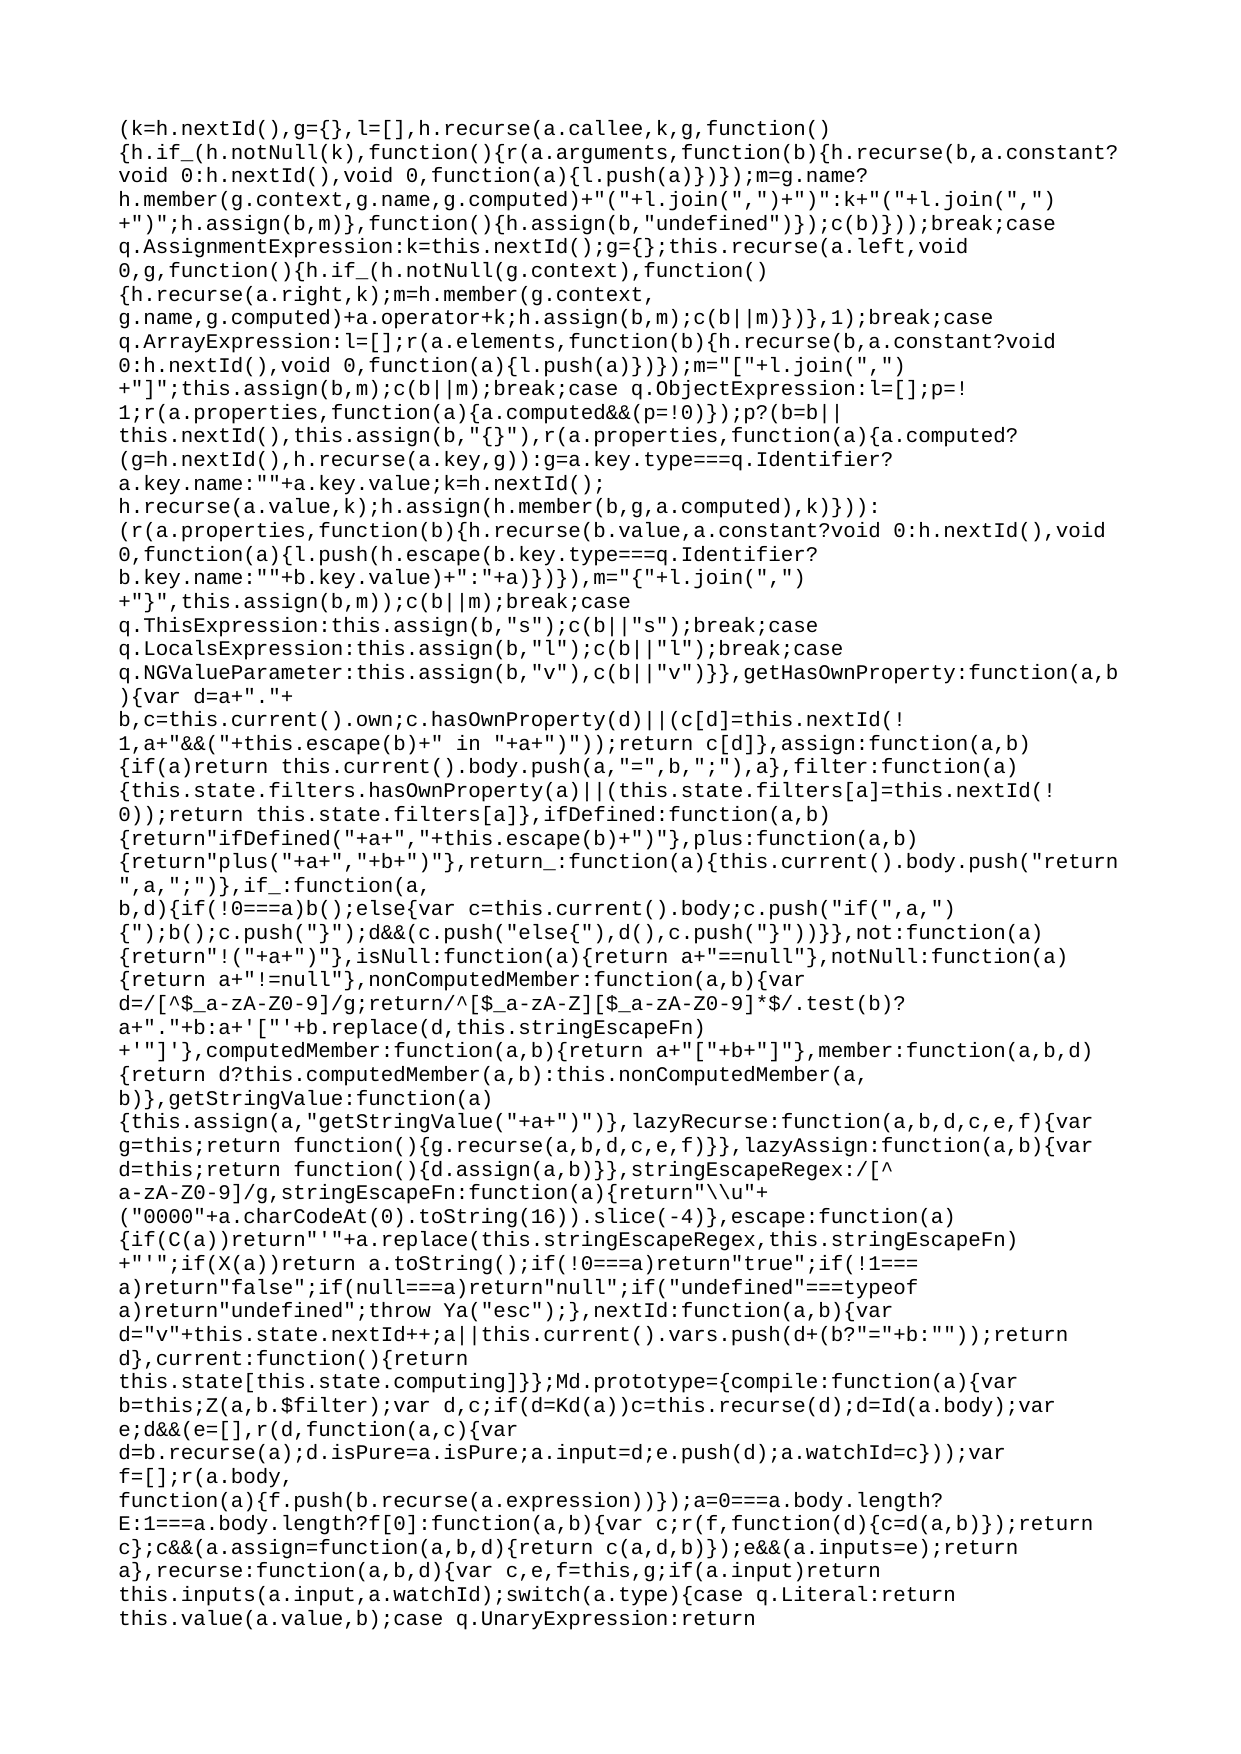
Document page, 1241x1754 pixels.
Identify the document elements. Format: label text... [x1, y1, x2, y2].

text function(a){f.push(b.recurse(a.expression))});a=0===a.body.length?E:1===a.body.length?f[0]:function(a,b){var c;r(f,function(d){c=d(a,b)});return c};c&&(a.assign=function(a,b,d){return c(a,d,b)});e&&(a.inputs=e);return a},recurse:function(a,b,d){var c,e,f=this,g;if(a.input)return this.inputs(a.input,a.watchId);switch(a.type){case q.Literal:return this.value(a.value,b);case q.UnaryExpression:return [118, 1489, 1122, 1631]
text g.name,g.computed)+a.operator+k;h.assign(b,m);c(b||m)})},1);break;case q.ArrayExpression:l=[];r(a.elements,function(b){h.recurse(b,a.constant?void 0:h.nextId(),void 0,function(a){l.push(a)})});m="["+l.join(",")+"]";this.assign(b,m);c(b||m);break;case q.ObjectExpression:l=[];p=!1;r(a.properties,function(a){a.computed&&(p=!0)});p?(b=b||this.nextId(),this.assign(b,"{}"),r(a.properties,function(a){a.computed?(g=h.nextId(),h.recurse(a.key,g)):g=a.key.type===q.Identifier?a.key.name:""+a.key.value;k=h.nextId(); [118, 307, 1122, 496]
text b,d){if(!0===a)b();else{var c=this.current().body;c.push("if(",a,"){");b();c.push("}");d&&(c.push("else{"),d(),c.push("}"))}},not:function(a){return"!("+a+")"},isNull:function(a){return a+"==null"},notNull:function(a){return a+"!=null"},nonComputedMember:function(a,b){var d=/[^$_a-zA-Z0-9]/g;return/^[$_a-zA-Z][$_a-zA-Z0-9]*$/.test(b)?a+"."+b:a+'["'+b.replace(d,this.stringEscapeFn)+'"]'},computedMember:function(a,b){return a+"["+b+"]"},member:function(a,b,d){return d?this.computedMember(a,b):this.nonComputedMember(a, [118, 898, 1122, 1088]
text a)return"false";if(null===a)return"null";if("undefined"===typeof a)return"undefined";throw Ya("esc");},nextId:function(a,b){var d="v"+this.state.nextId++;a||this.current().vars.push(d+(b?"="+b:""));return d},current:function(){return this.state[this.state.computing]}};Md.prototype={compile:function(a){var b=this;Z(a,b.$filter);var d,c;if(d=Kd(a))c=this.recurse(d);d=Id(a.body);var e;d&&(e=[],r(d,function(a,c){var d=b.recurse(a);d.isPure=a.isPure;a.input=d;e.push(d);a.watchId=c}));var f=[];r(a.body, [118, 1277, 1122, 1489]
text b,c=this.current().own;c.hasOwnProperty(d)||(c[d]=this.nextId(!1,a+"&&("+this.escape(b)+" in "+a+")"));return c[d]},assign:function(a,b){if(a)return this.current().body.push(a,"=",b,";"),a},filter:function(a){this.state.filters.hasOwnProperty(a)||(this.state.filters[a]=this.nextId(!0));return this.state.filters[a]},ifDefined:function(a,b){return"ifDefined("+a+","+this.escape(b)+")"},plus:function(a,b){return"plus("+a+","+b+")"},return_:function(a){this.current().body.push("return ",a,";")},if_:function(a, [118, 709, 1122, 898]
text (k=h.nextId(),g={},l=[],h.recurse(a.callee,k,g,function(){h.if_(h.notNull(k),function(){r(a.arguments,function(b){h.recurse(b,a.constant?void 0:h.nextId(),void 0,function(a){l.push(a)})});m=g.name?h.member(g.context,g.name,g.computed)+"("+l.join(",")+")":k+"("+l.join(",")+")";h.assign(b,m)},function(){h.assign(b,"undefined")});c(b)}));break;case q.AssignmentExpression:k=this.nextId();g={};this.recurse(a.left,void 0,g,function(){h.if_(h.notNull(g.context),function(){h.recurse(a.right,k);m=h.member(g.context, [118, 118, 1122, 307]
text h.recurse(a.value,k);h.assign(h.member(b,g,a.computed),k)})):(r(a.properties,function(b){h.recurse(b.value,a.constant?void 0:h.nextId(),void 0,function(a){l.push(h.escape(b.key.type===q.Identifier?b.key.name:""+b.key.value)+":"+a)})}),m="{"+l.join(",")+"}",this.assign(b,m));c(b||m);break;case q.ThisExpression:this.assign(b,"s");c(b||"s");break;case q.LocalsExpression:this.assign(b,"l");c(b||"l");break;case q.NGValueParameter:this.assign(b,"v"),c(b||"v")}},getHasOwnProperty:function(a,b){var d=a+"."+ [118, 496, 1122, 709]
text b)},getStringValue:function(a){this.assign(a,"getStringValue("+a+")")},lazyRecurse:function(a,b,d,c,e,f){var g=this;return function(){g.recurse(a,b,d,c,e,f)}},lazyAssign:function(a,b){var d=this;return function(){d.assign(a,b)}},stringEscapeRegex:/[^ a-zA-Z0-9]/g,stringEscapeFn:function(a){return"\\u"+("0000"+a.charCodeAt(0).toString(16)).slice(-4)},escape:function(a){if(C(a))return"'"+a.replace(this.stringEscapeRegex,this.stringEscapeFn)+"'";if(X(a))return a.toString();if(!0===a)return"true";if(!1=== [118, 1088, 1122, 1277]
